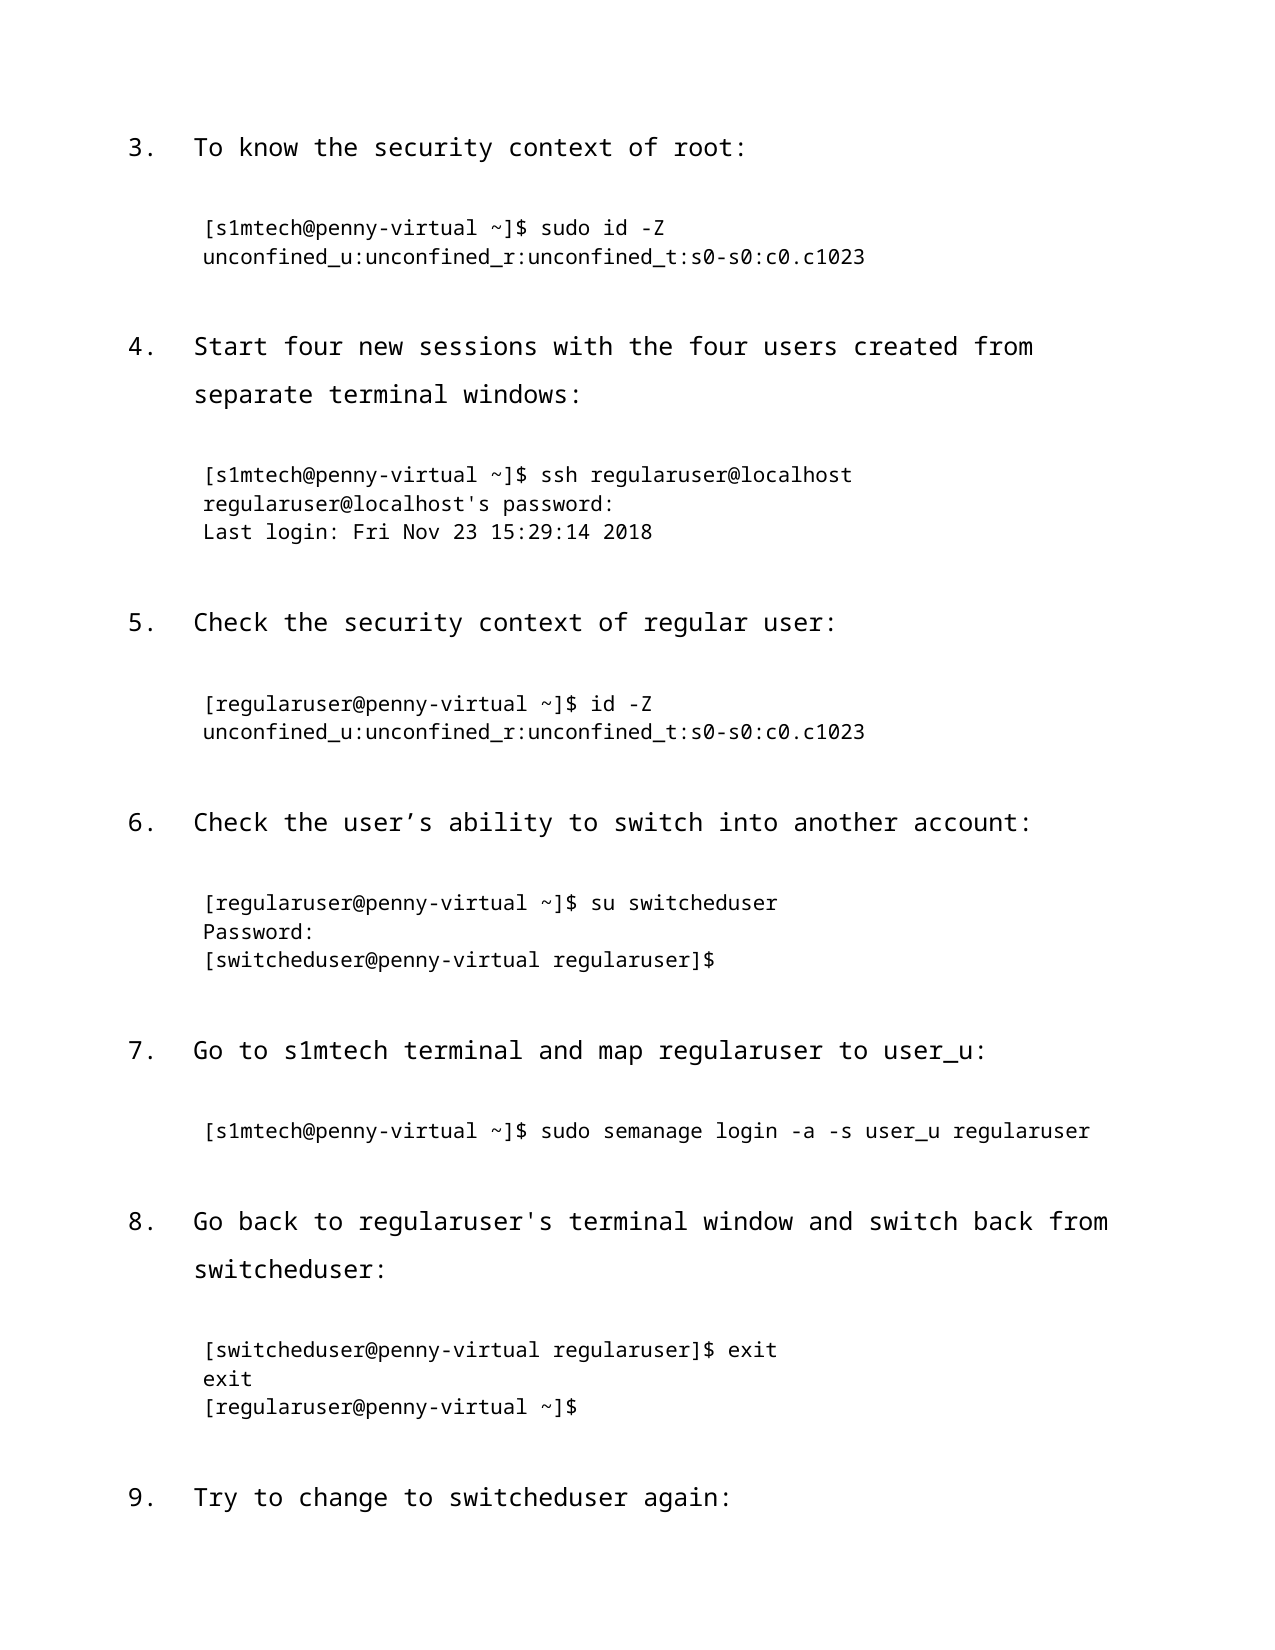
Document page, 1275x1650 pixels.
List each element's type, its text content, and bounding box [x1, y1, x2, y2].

text Password: [203, 917, 1157, 945]
list Start four new sessions with the four users created from separate terminal windows: [128, 318, 1157, 413]
text unconfined_u:unconfined_r:unconfined_t:s0-s0:c0.c1023 [203, 717, 1157, 746]
text Last login: Fri Nov 23 15:29:14 2018 [203, 517, 1157, 546]
text [s1mtech@penny-virtual ~]$ sudo semanage login -a -s user_u regularuser [203, 1117, 1157, 1145]
text [switcheduser@penny-virtual regularuser]$ exit [203, 1335, 1157, 1364]
text exit [203, 1364, 1157, 1392]
text unconfined_u:unconfined_r:unconfined_t:s0-s0:c0.c1023 [203, 242, 1157, 270]
text [s1mtech@penny-virtual ~]$ sudo id -Z [203, 213, 1157, 242]
text regularuser@localhost's password: [203, 489, 1157, 517]
text [s1mtech@penny-virtual ~]$ ssh regularuser@localhost [203, 461, 1157, 489]
list To know the security context of root: [128, 118, 1157, 166]
list Check the security context of regular user: [128, 593, 1157, 641]
list Try to change to switcheduser again: [128, 1468, 1157, 1516]
text [regularuser@penny-virtual ~]$ id -Z [203, 689, 1157, 717]
list Go back to regularuser's terminal window and switch back from switcheduser: [128, 1193, 1157, 1288]
text [regularuser@penny-virtual ~]$ su switcheduser [203, 888, 1157, 917]
text [switcheduser@penny-virtual regularuser]$ [203, 945, 1157, 974]
list Check the user’s ability to switch into another account: [128, 793, 1157, 841]
list Go to s1mtech terminal and map regularuser to user_u: [128, 1021, 1157, 1069]
text [regularuser@penny-virtual ~]$ [203, 1392, 1157, 1421]
